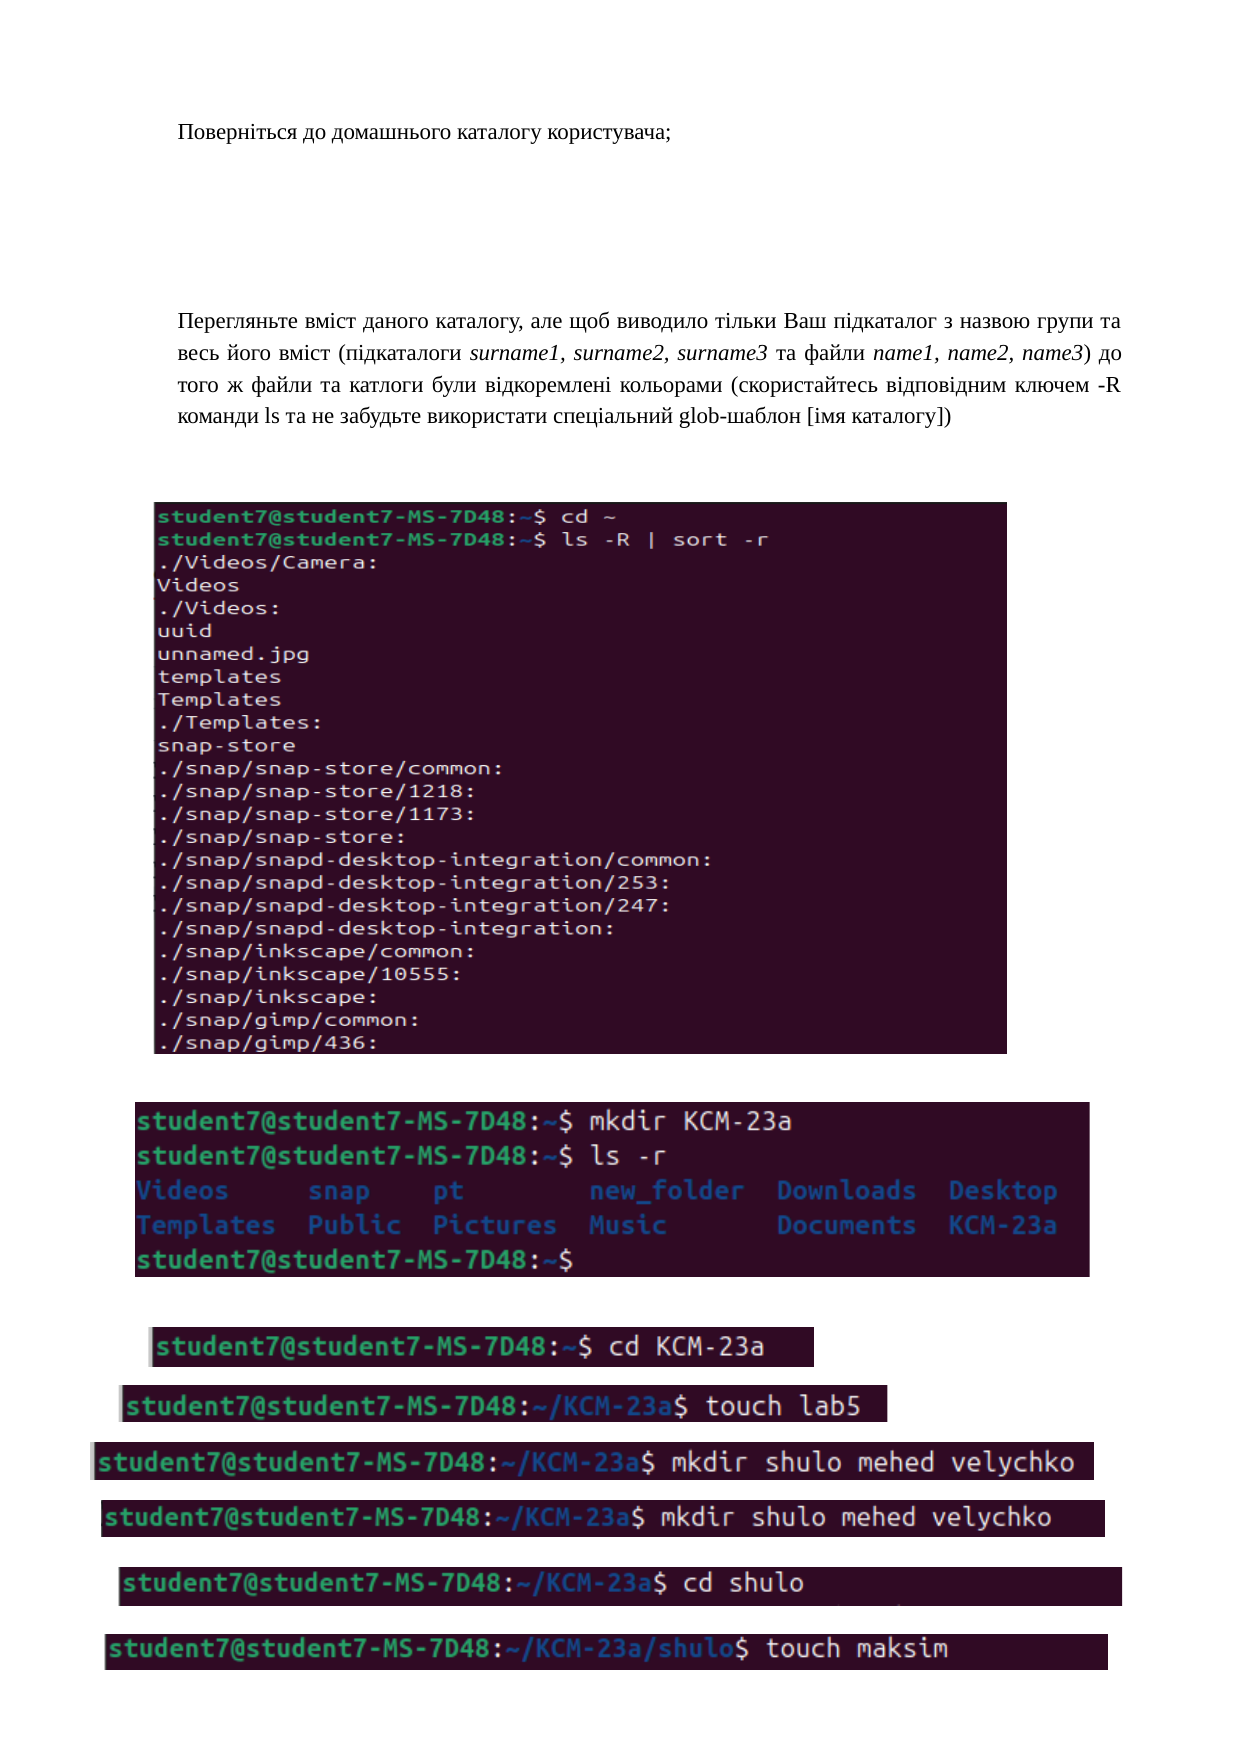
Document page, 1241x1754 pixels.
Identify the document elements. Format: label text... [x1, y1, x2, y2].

picture [118, 1385, 888, 1422]
picture [148, 1327, 814, 1367]
text Поверніться до домашнього каталогу користувача; [177, 118, 1122, 144]
text Перегляньте вміст даного каталогу, але щоб виводило тільки Ваш підкаталог з назвою групи та весь його вміст (підкаталоги surname1, surname2, surname3 та файли name1, name2, name3) до того ж файли та катлоги були відкоремлені кольорами (скористайтесь відповідним ключем -R команди ls та не забудьте використати спеціальний glob-шаблон [імя каталогу]) [177, 307, 1122, 428]
picture [118, 1567, 1123, 1606]
picture [104, 1634, 1108, 1670]
picture [153, 502, 1007, 1054]
picture [90, 1442, 1094, 1480]
picture [135, 1102, 1090, 1277]
picture [101, 1500, 1105, 1537]
